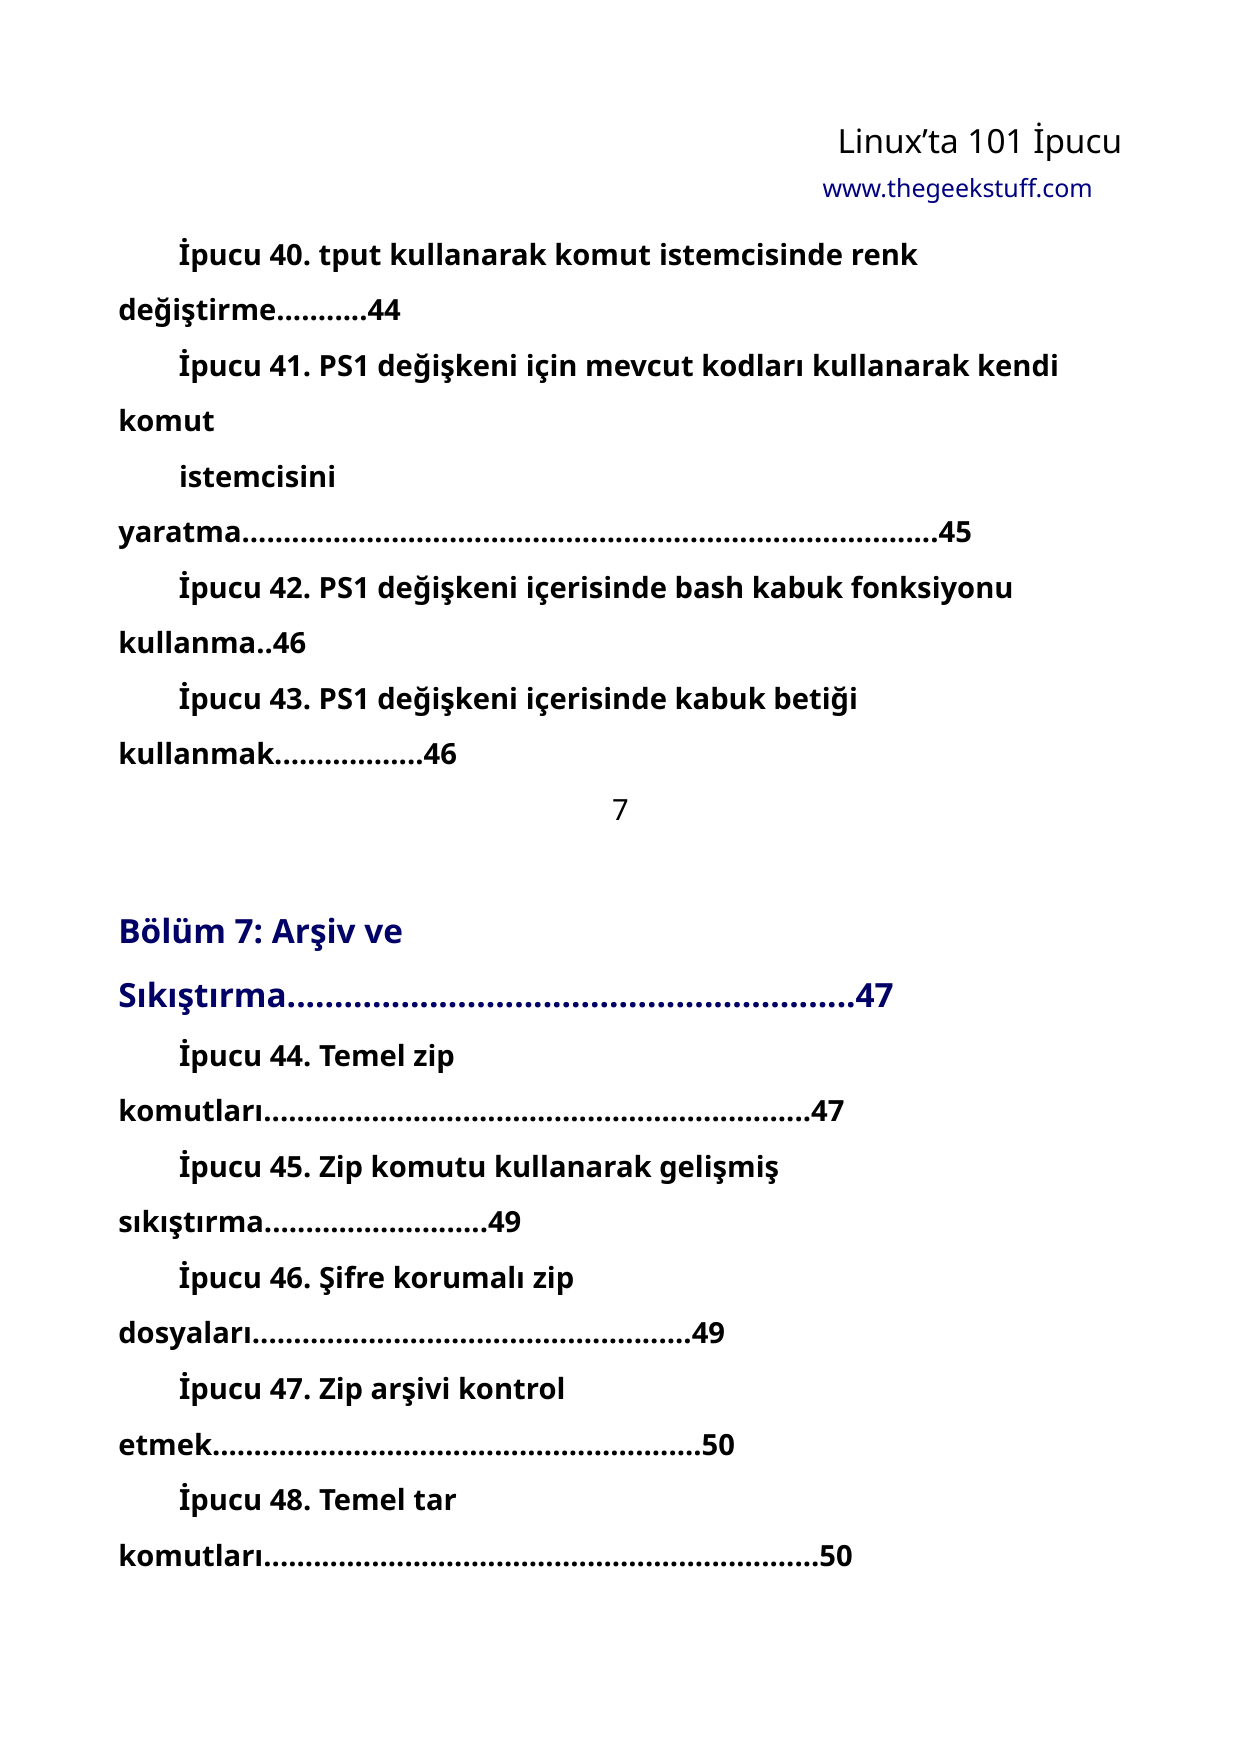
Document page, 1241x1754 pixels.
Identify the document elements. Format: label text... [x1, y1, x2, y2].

text İpucu 40. tput kullanarak komut istemcisinde renk değiştirme...........44 [118, 234, 1122, 329]
text 3 [118, 789, 1122, 829]
text İpucu 42. PS1 değişkeni içerisinde bash kabuk fonksiyonu kullanma..46 [118, 567, 1122, 662]
text istemcisini yaratma....................................................................................45 [118, 456, 1122, 551]
text İpucu 41. PS1 değişkeni için mevcut kodları kullanarak kendi komut [118, 345, 1122, 440]
text İpucu 48. Temel tar komutları...................................................................50 [118, 1479, 1122, 1574]
text İpucu 47. Zip arşivi kontrol etmek...........................................................50 [118, 1368, 1122, 1463]
text İpucu 44. Temel zip komutları..................................................................47 [118, 1035, 1122, 1130]
text İpucu 45. Zip komutu kullanarak gelişmiş sıkıştırma...........................49 [118, 1146, 1122, 1241]
text İpucu 43. PS1 değişkeni içerisinde kabuk betiği kullanmak..................46 [118, 678, 1122, 773]
text Bölüm 7: Arşiv ve Sıkıştırma............................................................47 [118, 908, 1122, 1017]
text İpucu 46. Şifre korumalı zip dosyaları.....................................................49 [118, 1257, 1122, 1352]
